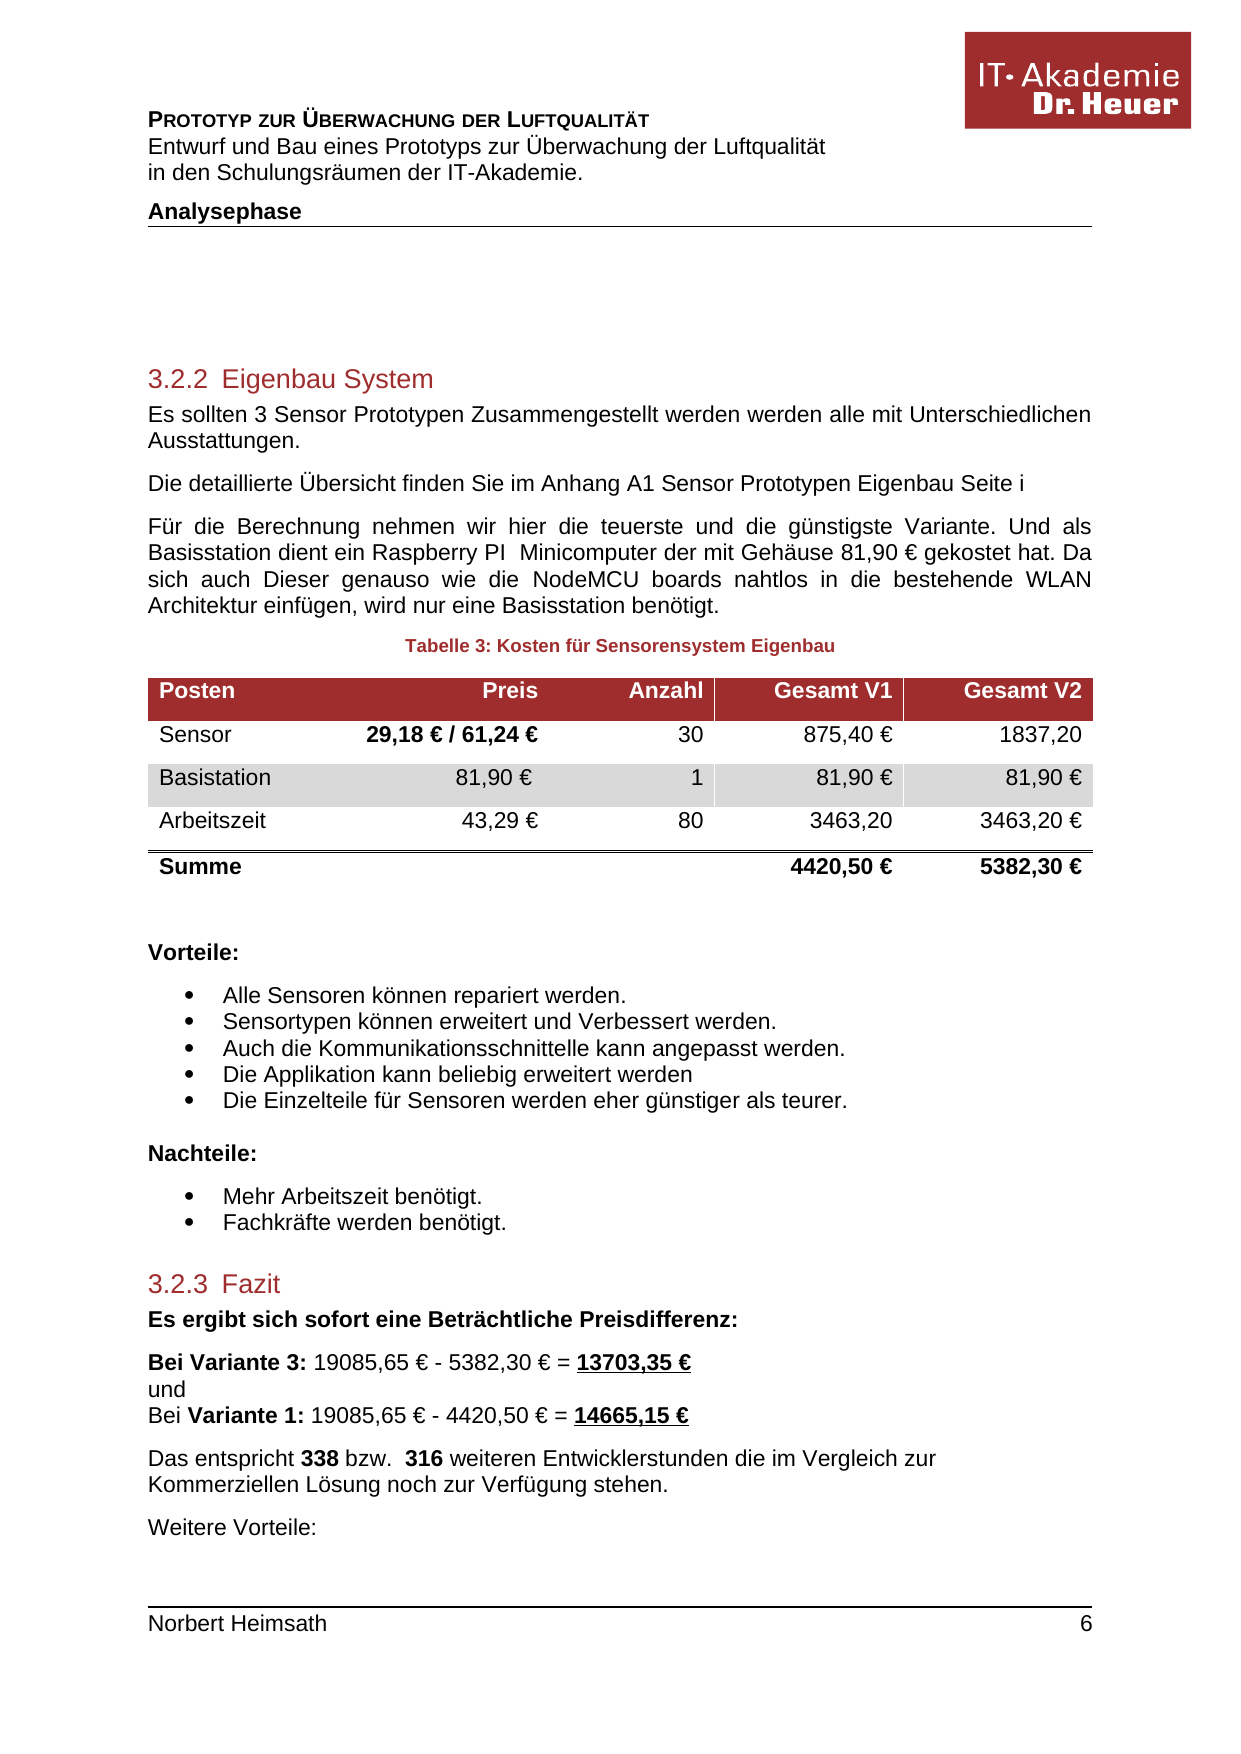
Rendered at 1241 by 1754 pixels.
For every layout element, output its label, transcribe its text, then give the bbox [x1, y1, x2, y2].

list Die Einzelteile für Sensoren werden eher günstiger als teurer. [185, 1087, 1092, 1113]
list Die Applikation kann beliebig erweitert werden [185, 1061, 1092, 1087]
table_cell 81,90 € [904, 764, 1093, 807]
text Die detaillierte Übersicht finden Sie im Anhang A1 Sensor Prototypen Eigenbau Seite i [148, 470, 1092, 496]
text Bei Variante 3: 19085,65 € - 5382,30 € = 13703,35 € und Bei Variante 1: 19085,65 € - 4420,50 € = 14665,15 € [148, 1349, 1092, 1428]
table_cell 80 [549, 807, 714, 849]
table_cell Summe [148, 853, 337, 896]
text Tabelle 3: Kosten für Sensorensystem Eigenbau [148, 635, 1092, 657]
table_header Anzahl [549, 678, 714, 721]
table_cell Basistation [148, 764, 337, 807]
text Das entspricht 338 bzw. 316 weiteren Entwicklerstunden die im Vergleich zur Kommerziellen Lösung noch zur Verfügung stehen. [148, 1445, 1092, 1498]
table_cell 3463,20 € [904, 807, 1093, 849]
table_cell 4420,50 € [715, 853, 903, 896]
table_cell Arbeitszeit [148, 807, 337, 849]
list Mehr Arbeitszeit benötigt. [185, 1183, 1092, 1209]
table_cell 5382,30 € [904, 853, 1093, 896]
table_cell [337, 853, 549, 896]
list Alle Sensoren können repariert werden. [185, 982, 1092, 1008]
subtitle Eigenbau System [148, 363, 1092, 394]
text Weitere Vorteile: [148, 1514, 1092, 1541]
table_cell [549, 853, 714, 896]
table_header Gesamt V2 [904, 678, 1093, 721]
table_cell 875,40 € [715, 721, 903, 763]
table_cell 81,90 € [337, 764, 549, 807]
text Vorteile: [148, 939, 1092, 965]
table_cell 43,29 € [337, 807, 549, 849]
table_cell 30 [549, 721, 714, 763]
text Es sollten 3 Sensor Prototypen Zusammengestellt werden werden alle mit Unterschiedlichen Ausstattungen. [148, 401, 1092, 453]
table_header Gesamt V1 [715, 678, 903, 721]
table_cell Sensor [148, 721, 337, 763]
text Nachteile: [148, 1140, 1092, 1166]
subtitle Fazit [148, 1268, 1092, 1300]
table_cell 3463,20 [715, 807, 903, 849]
list Auch die Kommunikationsschnittelle kann angepasst werden. [185, 1034, 1092, 1061]
text Für die Berechnung nehmen wir hier die teuerste und die günstigste Variante. Und als Basisstation dient ein Raspberry PI Minicomputer der mit Gehäuse 81,90 € gekostet hat. Da sich auch Dieser genauso wie die NodeMCU boards nahtlos in die bestehende WLAN Architektur einfügen, wird nur eine Basisstation benötigt. [148, 513, 1092, 618]
list Sensortypen können erweitert und Verbessert werden. [185, 1008, 1092, 1034]
text Es ergibt sich sofort eine Beträchtliche Preisdifferenz: [148, 1306, 1092, 1332]
list Fachkräfte werden benötigt. [185, 1209, 1092, 1236]
table_cell 1837,20 [904, 721, 1093, 763]
table_cell 1 [549, 764, 714, 807]
table_header Posten [148, 678, 337, 721]
table_header Preis [337, 678, 549, 721]
table_cell 29,18 € / 61,24 € [337, 721, 549, 763]
table_cell 81,90 € [715, 764, 903, 807]
